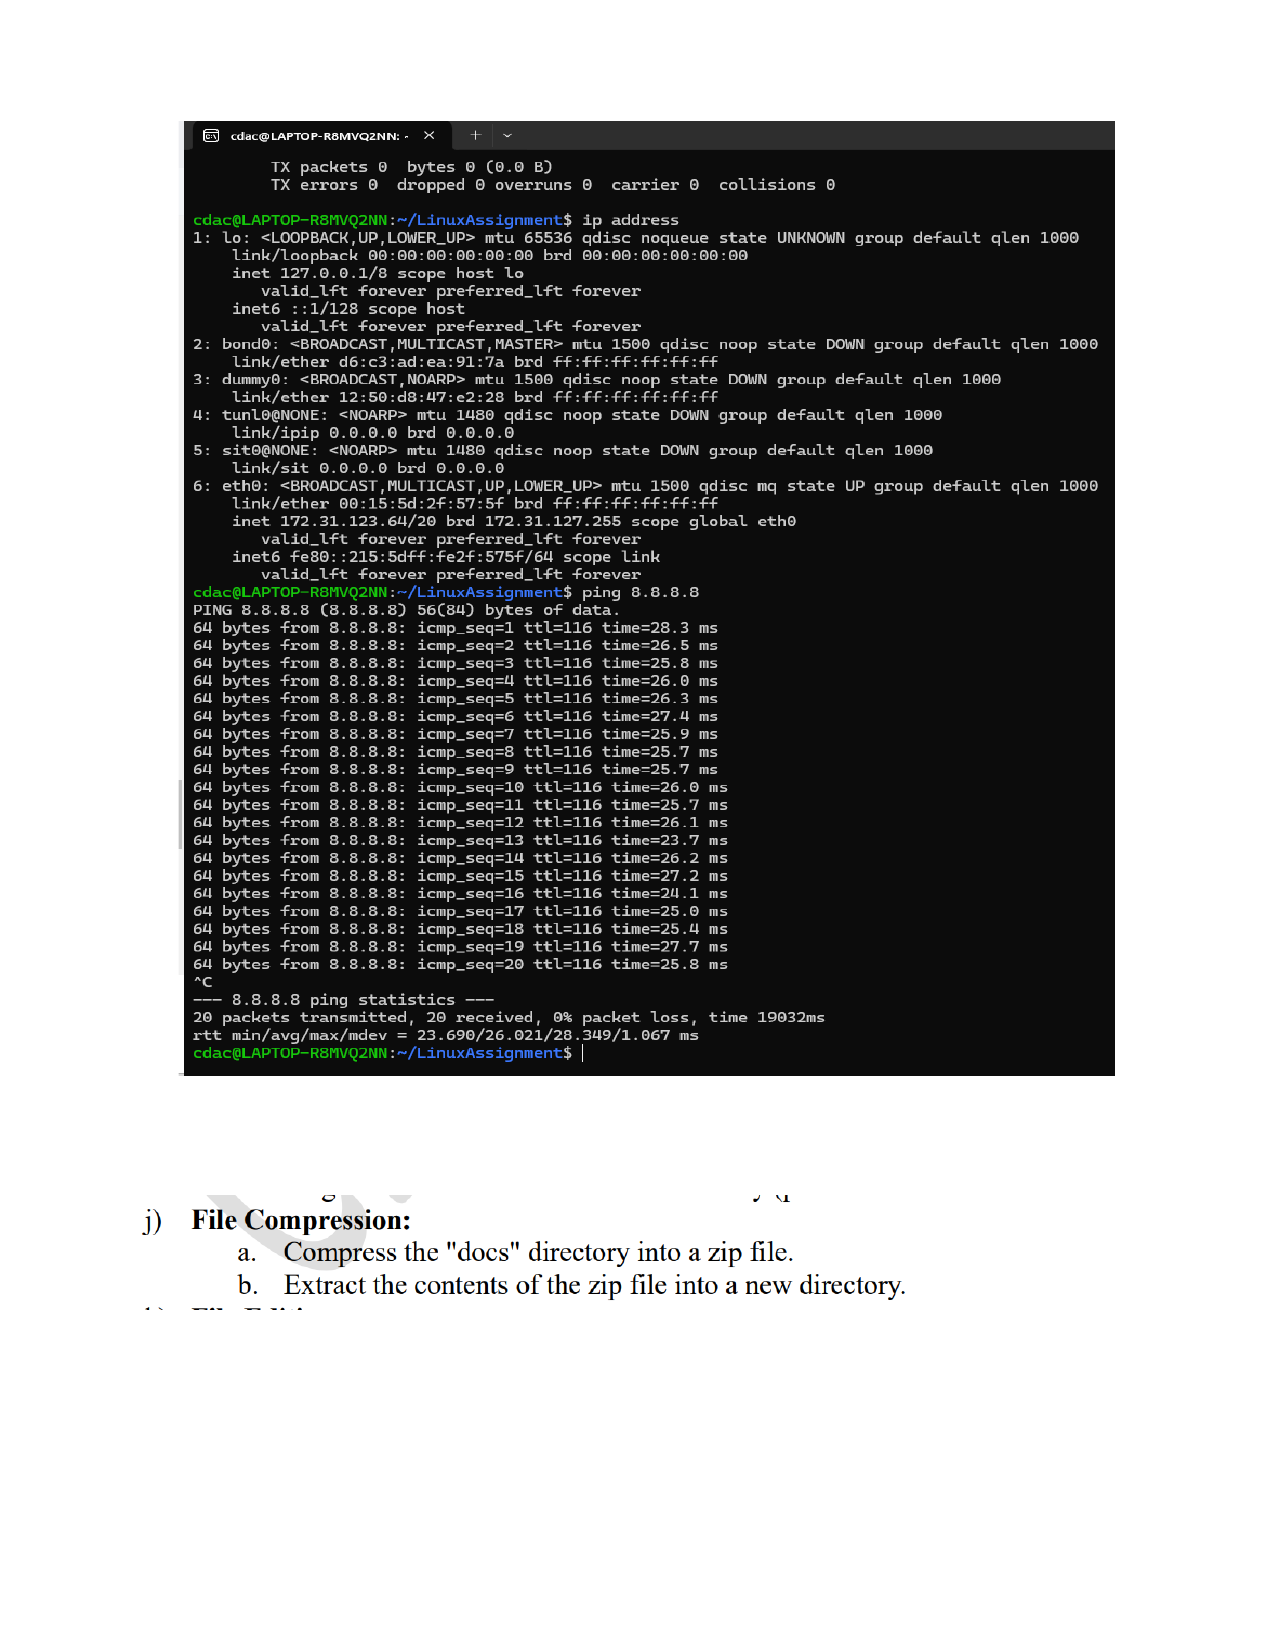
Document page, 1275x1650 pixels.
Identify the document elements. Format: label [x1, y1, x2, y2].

picture [108, 1195, 1147, 1310]
picture [178, 121, 1115, 1076]
